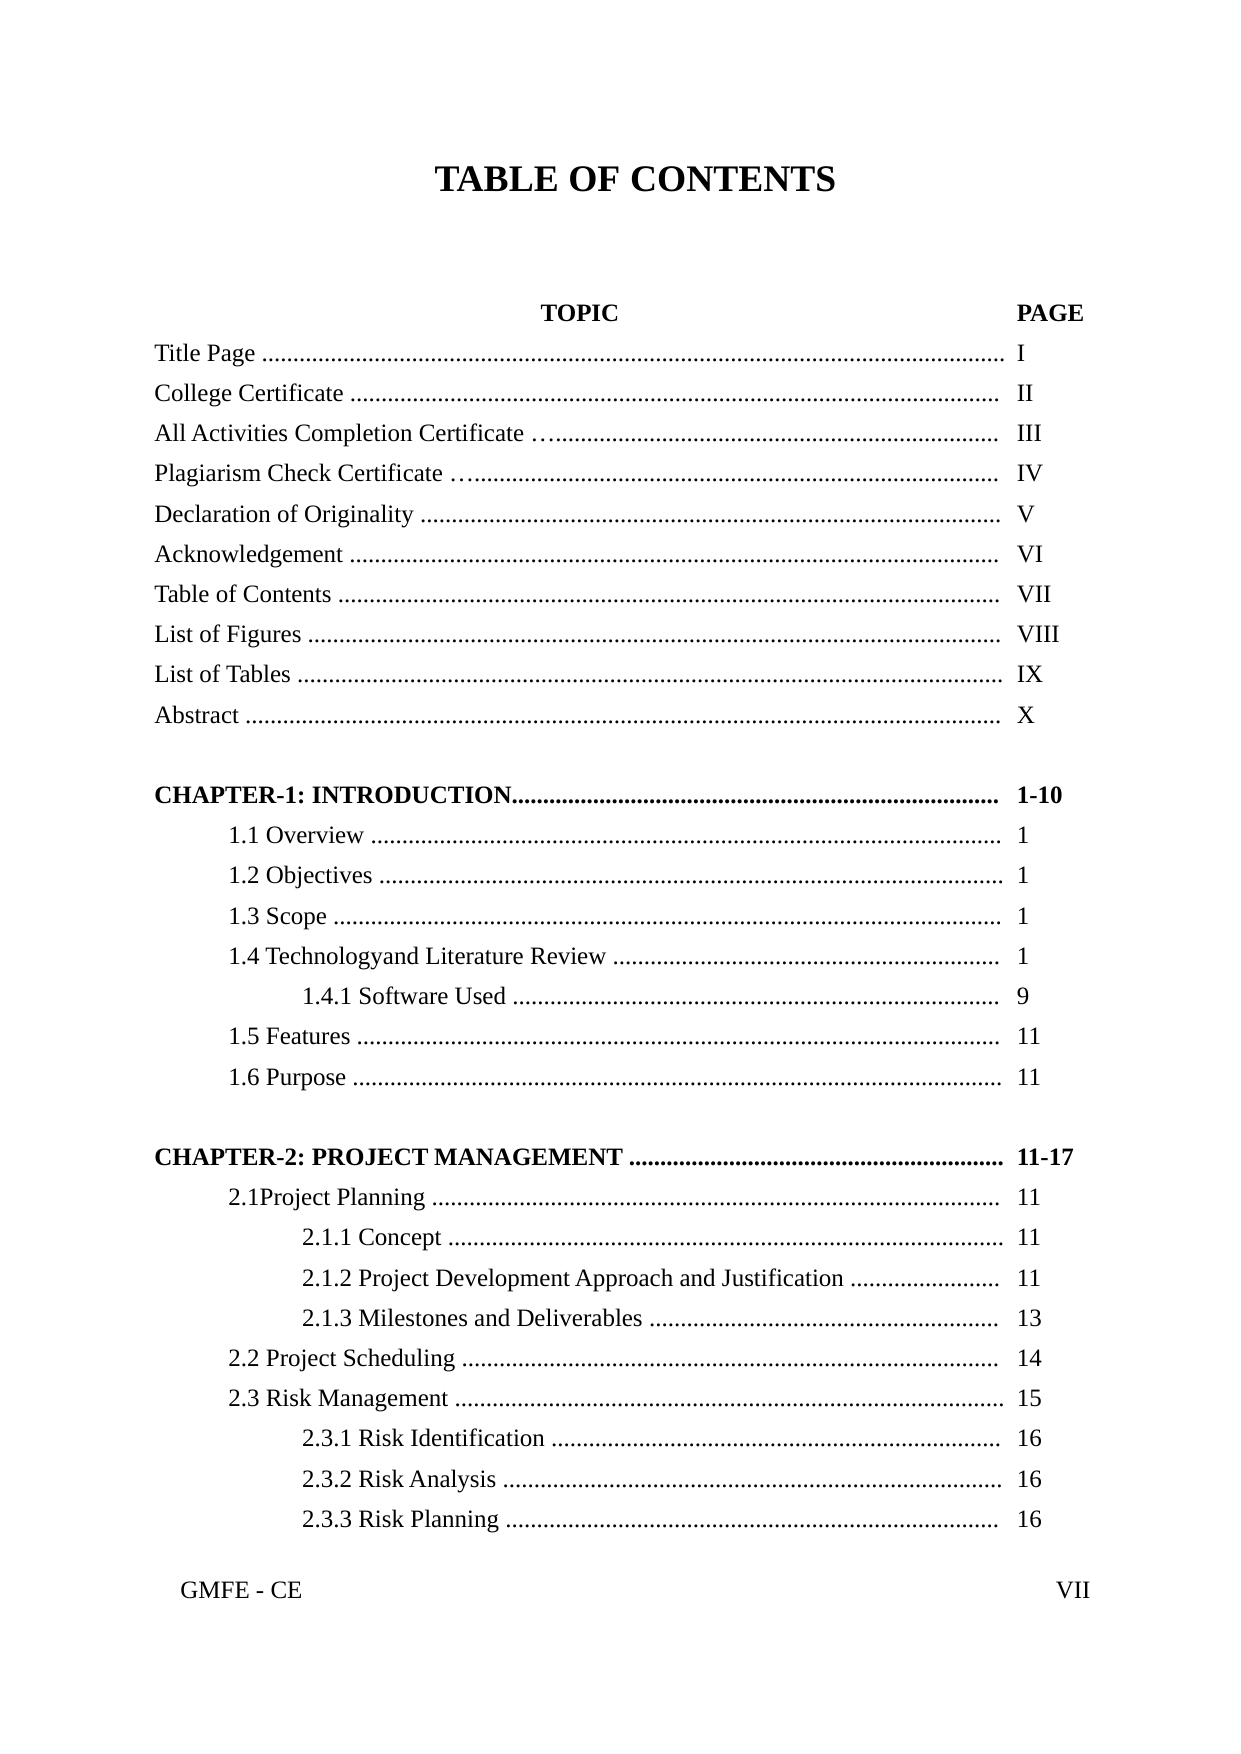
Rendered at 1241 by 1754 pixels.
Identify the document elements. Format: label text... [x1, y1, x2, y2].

table_cell 13 [1011, 1297, 1100, 1337]
table_cell Acknowledgement ........................................................................................................ [149, 533, 1011, 573]
table_cell VIII [1011, 614, 1100, 654]
table_cell IX [1011, 654, 1100, 694]
table_cell 15 [1011, 1378, 1100, 1418]
table_cell College Certificate ........................................................................................................ [149, 372, 1011, 412]
table_cell List of Tables ................................................................................................................. [149, 654, 1011, 694]
table_cell 1-10 [1011, 774, 1100, 814]
table_cell 2.3.1 Risk Identification ........................................................................ [149, 1418, 1011, 1458]
table_cell 16 [1011, 1458, 1100, 1498]
table_cell 9 [1011, 975, 1100, 1016]
table_header PAGE [1011, 292, 1100, 332]
table_cell [149, 1096, 1011, 1136]
table_cell 1.5 Features ....................................................................................................... [149, 1016, 1011, 1056]
table_cell VII [1011, 573, 1100, 613]
table_cell 2.1.3 Milestones and Deliverables ........................................................ [149, 1297, 1011, 1337]
table_cell II [1011, 372, 1100, 412]
table_cell 1.3 Scope ........................................................................................................... [149, 895, 1011, 935]
table_cell 1.1 Overview ..................................................................................................... [149, 815, 1011, 855]
table_cell X [1011, 694, 1100, 734]
table_cell 2.3.2 Risk Analysis ................................................................................ [149, 1458, 1011, 1498]
table_cell 11-17 [1011, 1136, 1100, 1176]
table_cell 1 [1011, 935, 1100, 975]
table_cell [1011, 1096, 1100, 1136]
table_cell 14 [1011, 1337, 1100, 1377]
table_cell III [1011, 413, 1100, 453]
table_cell 2.2 Project Scheduling ...................................................................................... [149, 1337, 1011, 1377]
table_cell VI [1011, 533, 1100, 573]
table_cell 1.2 Objectives .................................................................................................... [149, 855, 1011, 895]
table_cell List of Figures ............................................................................................................... [149, 614, 1011, 654]
table_cell 2.3 Risk Management ........................................................................................ [149, 1378, 1011, 1418]
table_cell 2.1Project Planning ........................................................................................... [149, 1176, 1011, 1217]
text TABLE OF CONTENTS [180, 156, 1090, 199]
table_cell Plagiarism Check Certificate ….................................................................................... [149, 453, 1011, 493]
table_cell 1.4.1 Software Used .............................................................................. [149, 975, 1011, 1016]
table_cell 2.3.3 Risk Planning ............................................................................... [149, 1498, 1011, 1538]
table_cell 2.1.1 Concept ......................................................................................... [149, 1217, 1011, 1257]
table_header TOPIC [149, 292, 1011, 332]
table_cell 11 [1011, 1056, 1100, 1096]
table_cell 11 [1011, 1257, 1100, 1297]
table_cell [1011, 734, 1100, 774]
table_cell 16 [1011, 1498, 1100, 1538]
table_cell 11 [1011, 1016, 1100, 1056]
table_cell [149, 734, 1011, 774]
table_cell 1.4 Technologyand Literature Review .............................................................. [149, 935, 1011, 975]
table_cell I [1011, 332, 1100, 372]
table_cell 1 [1011, 815, 1100, 855]
table_cell Table of Contents .......................................................................................................... [149, 573, 1011, 613]
table_cell 11 [1011, 1176, 1100, 1217]
table_cell 16 [1011, 1418, 1100, 1458]
table_cell IV [1011, 453, 1100, 493]
table_cell Abstract ......................................................................................................................... [149, 694, 1011, 734]
table_cell 1.6 Purpose ........................................................................................................ [149, 1056, 1011, 1096]
table_cell 1 [1011, 895, 1100, 935]
table_cell Title Page ....................................................................................................................... [149, 332, 1011, 372]
table_cell CHAPTER-2: PROJECT MANAGEMENT ............................................................ [149, 1136, 1011, 1176]
table_cell 2.1.2 Project Development Approach and Justification ........................ [149, 1257, 1011, 1297]
table_cell 1 [1011, 855, 1100, 895]
table_cell CHAPTER-1: INTRODUCTION.............................................................................. [149, 774, 1011, 814]
table_cell 11 [1011, 1217, 1100, 1257]
table_cell All Activities Completion Certificate …....................................................................... [149, 413, 1011, 453]
table_cell V [1011, 493, 1100, 533]
table_cell Declaration of Originality ............................................................................................. [149, 493, 1011, 533]
